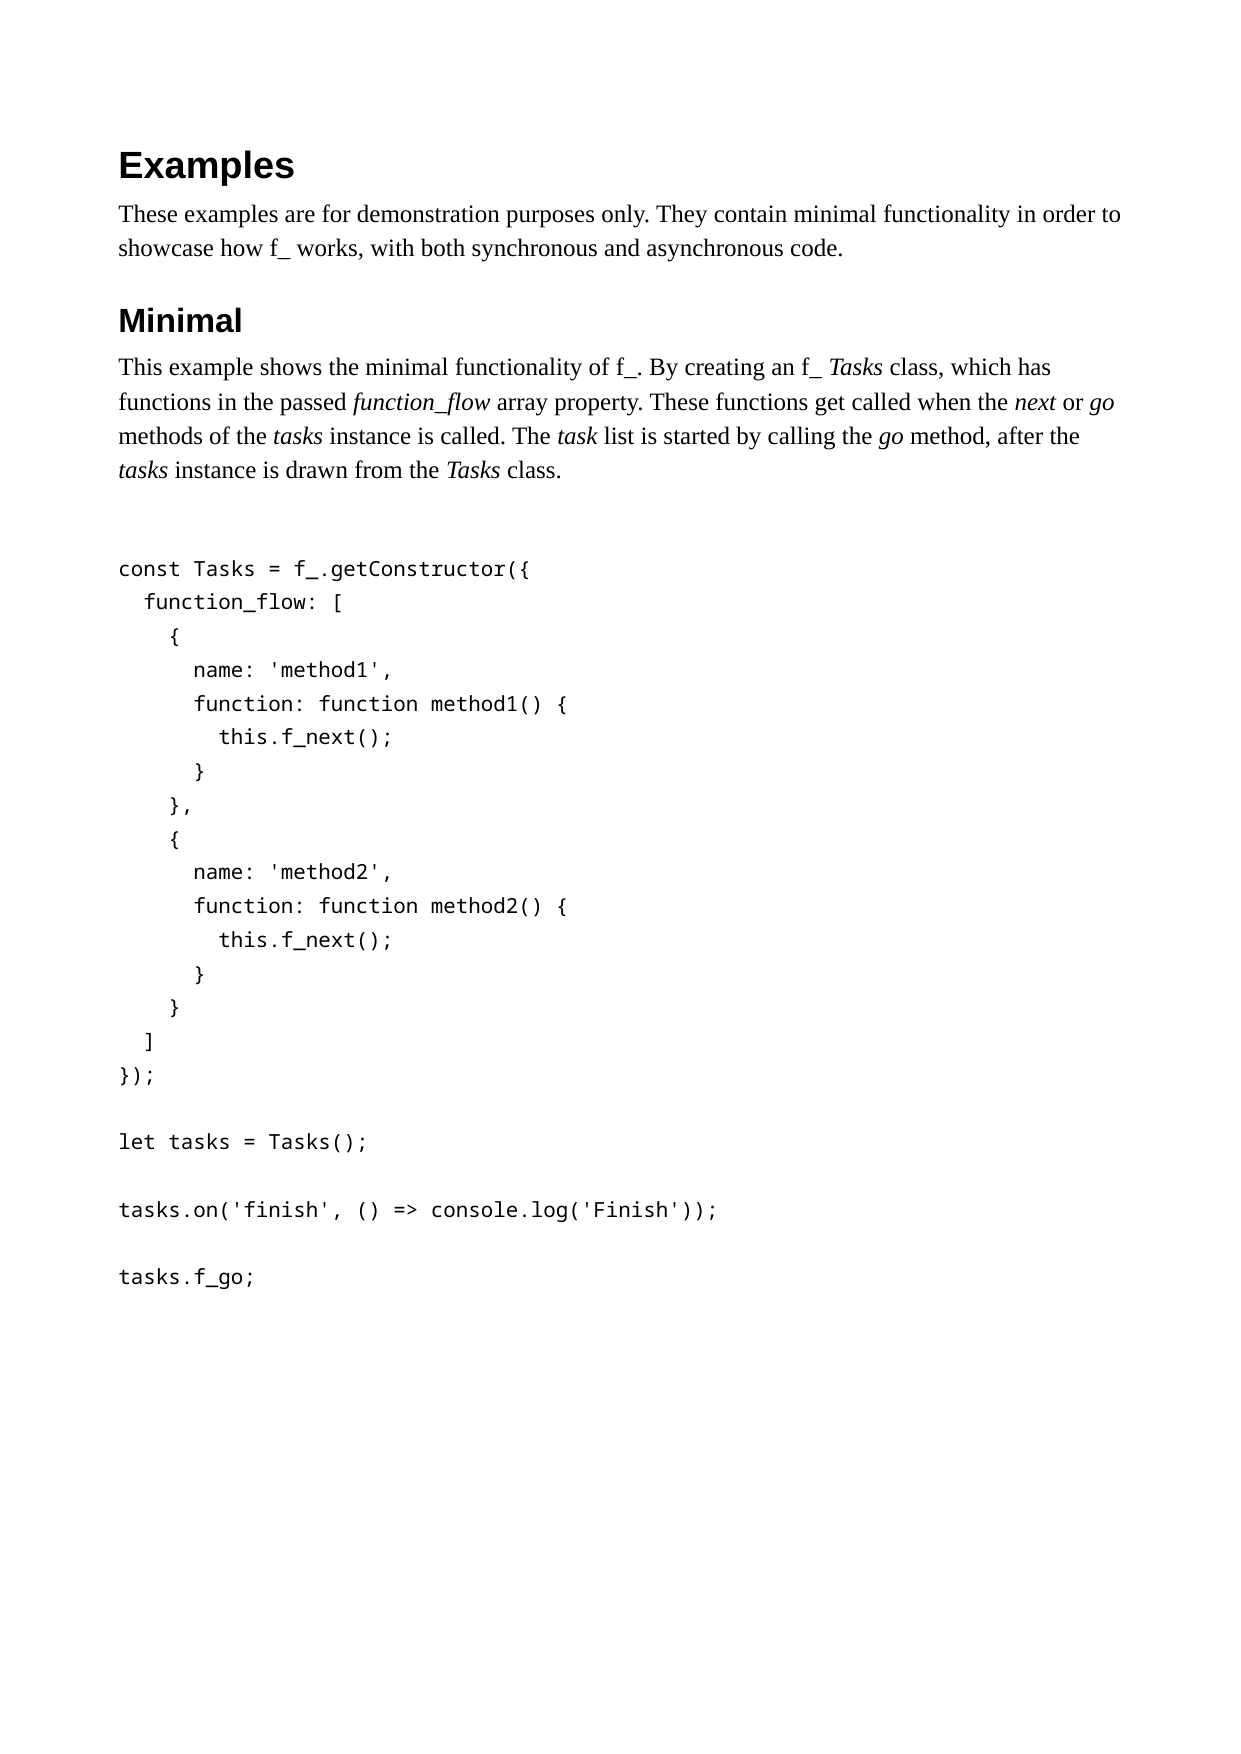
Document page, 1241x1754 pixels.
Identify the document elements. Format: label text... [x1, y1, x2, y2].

text const Tasks = f_.getConstructor({ [118, 554, 1122, 582]
text } [118, 756, 1122, 784]
text ] [118, 1026, 1122, 1054]
text This example shows the minimal functionality of f_. By creating an f_ Tasks class, which has functions in the passed function_flow array property. These functions get called when the next or go methods of the tasks instance is called. The task list is started by calling the go method, after the tasks instance is drawn from the Tasks class. [118, 352, 1122, 484]
text name: 'method1', [118, 655, 1122, 683]
text { [118, 824, 1122, 852]
text function: function method1() { [118, 689, 1122, 717]
subtitle Minimal [118, 301, 1122, 339]
text } [118, 992, 1122, 1021]
text tasks.f_go; [118, 1262, 1122, 1291]
text this.f_next(); [118, 722, 1122, 751]
text name: 'method2', [118, 857, 1122, 886]
text }, [118, 790, 1122, 818]
text function: function method2() { [118, 891, 1122, 919]
text These examples are for demonstration purposes only. They contain minimal functionality in order to showcase how f_ works, with both synchronous and asynchronous code. [118, 199, 1122, 262]
text let tasks = Tasks(); [118, 1127, 1122, 1156]
text tasks.on('finish', () => console.log('Finish')); [118, 1195, 1122, 1223]
text function_flow: [ [118, 587, 1122, 616]
subtitle Examples [118, 143, 1122, 187]
text this.f_next(); [118, 925, 1122, 953]
text { [118, 621, 1122, 649]
text }); [118, 1060, 1122, 1088]
text } [118, 959, 1122, 987]
